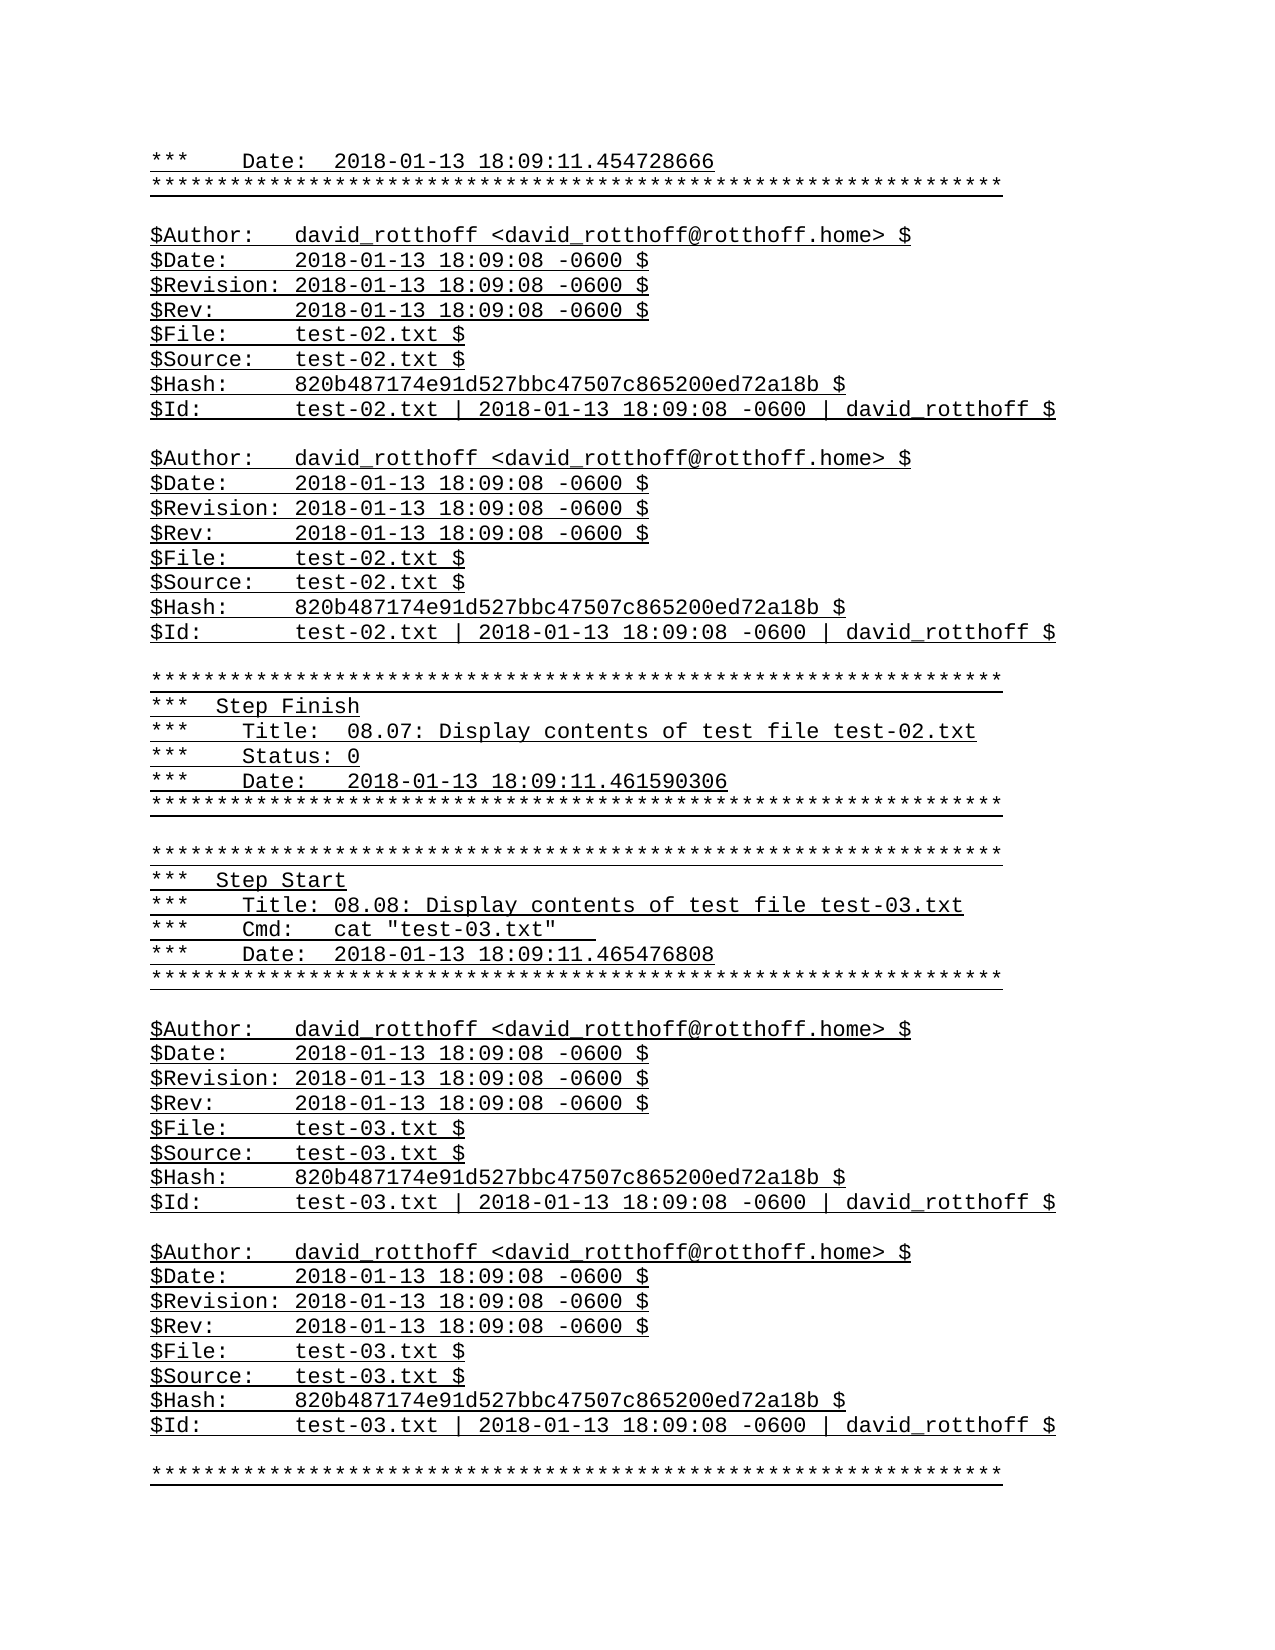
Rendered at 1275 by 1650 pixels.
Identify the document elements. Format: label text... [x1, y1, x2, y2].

text $Id: test-03.txt | 2018-01-13 18:09:08 -0600 | david_rotthoff $ [150, 1414, 1125, 1439]
text ***************************************************************** [150, 671, 1125, 695]
text $File: test-03.txt $ [150, 1117, 1125, 1142]
text $Revision: 2018-01-13 18:09:08 -0600 $ [150, 497, 1125, 522]
text $Source: test-03.txt $ [150, 1365, 1125, 1389]
text $Author: david_rotthoff <david_rotthoff@rotthoff.home> $ [150, 224, 1125, 249]
text *** Step Start [150, 869, 1125, 894]
text $Date: 2018-01-13 18:09:08 -0600 $ [150, 472, 1125, 497]
text $Date: 2018-01-13 18:09:08 -0600 $ [150, 1042, 1125, 1067]
text $Author: david_rotthoff <david_rotthoff@rotthoff.home> $ [150, 447, 1125, 472]
text $Hash: 820b487174e91d527bbc47507c865200ed72a18b $ [150, 1166, 1125, 1191]
text $Hash: 820b487174e91d527bbc47507c865200ed72a18b $ [150, 373, 1125, 398]
text $Source: test-02.txt $ [150, 348, 1125, 373]
text ***************************************************************** [150, 794, 1125, 819]
text $Rev: 2018-01-13 18:09:08 -0600 $ [150, 522, 1125, 547]
text $File: test-02.txt $ [150, 547, 1125, 571]
text $Revision: 2018-01-13 18:09:08 -0600 $ [150, 1290, 1125, 1315]
text $File: test-03.txt $ [150, 1340, 1125, 1365]
text $Rev: 2018-01-13 18:09:08 -0600 $ [150, 299, 1125, 323]
text $Revision: 2018-01-13 18:09:08 -0600 $ [150, 1067, 1125, 1092]
text ***************************************************************** [150, 175, 1125, 199]
text ***************************************************************** [150, 1464, 1125, 1489]
text $Id: test-02.txt | 2018-01-13 18:09:08 -0600 | david_rotthoff $ [150, 398, 1125, 423]
text $Hash: 820b487174e91d527bbc47507c865200ed72a18b $ [150, 596, 1125, 621]
text *** Title: 08.08: Display contents of test file test-03.txt [150, 894, 1125, 918]
text *** Date: 2018-01-13 18:09:11.461590306 [150, 770, 1125, 794]
text $Source: test-03.txt $ [150, 1142, 1125, 1166]
text $Id: test-03.txt | 2018-01-13 18:09:08 -0600 | david_rotthoff $ [150, 1191, 1125, 1216]
text $Rev: 2018-01-13 18:09:08 -0600 $ [150, 1315, 1125, 1340]
text *** Cmd: cat "test-03.txt" [150, 918, 1125, 943]
text $Source: test-02.txt $ [150, 571, 1125, 596]
text *** Title: 08.07: Display contents of test file test-02.txt [150, 720, 1125, 745]
text $Date: 2018-01-13 18:09:08 -0600 $ [150, 249, 1125, 274]
text *** Status: 0 [150, 745, 1125, 770]
text *** Date: 2018-01-13 18:09:11.465476808 [150, 943, 1125, 968]
text $Date: 2018-01-13 18:09:08 -0600 $ [150, 1266, 1125, 1290]
text $File: test-02.txt $ [150, 323, 1125, 348]
text $Author: david_rotthoff <david_rotthoff@rotthoff.home> $ [150, 1018, 1125, 1042]
text ***************************************************************** [150, 844, 1125, 869]
text *** Step Finish [150, 695, 1125, 720]
text $Rev: 2018-01-13 18:09:08 -0600 $ [150, 1092, 1125, 1117]
text $Author: david_rotthoff <david_rotthoff@rotthoff.home> $ [150, 1241, 1125, 1266]
text ***************************************************************** [150, 968, 1125, 993]
text $Hash: 820b487174e91d527bbc47507c865200ed72a18b $ [150, 1389, 1125, 1414]
text *** Date: 2018-01-13 18:09:11.454728666 [150, 150, 1125, 175]
text $Revision: 2018-01-13 18:09:08 -0600 $ [150, 274, 1125, 299]
text $Id: test-02.txt | 2018-01-13 18:09:08 -0600 | david_rotthoff $ [150, 621, 1125, 646]
